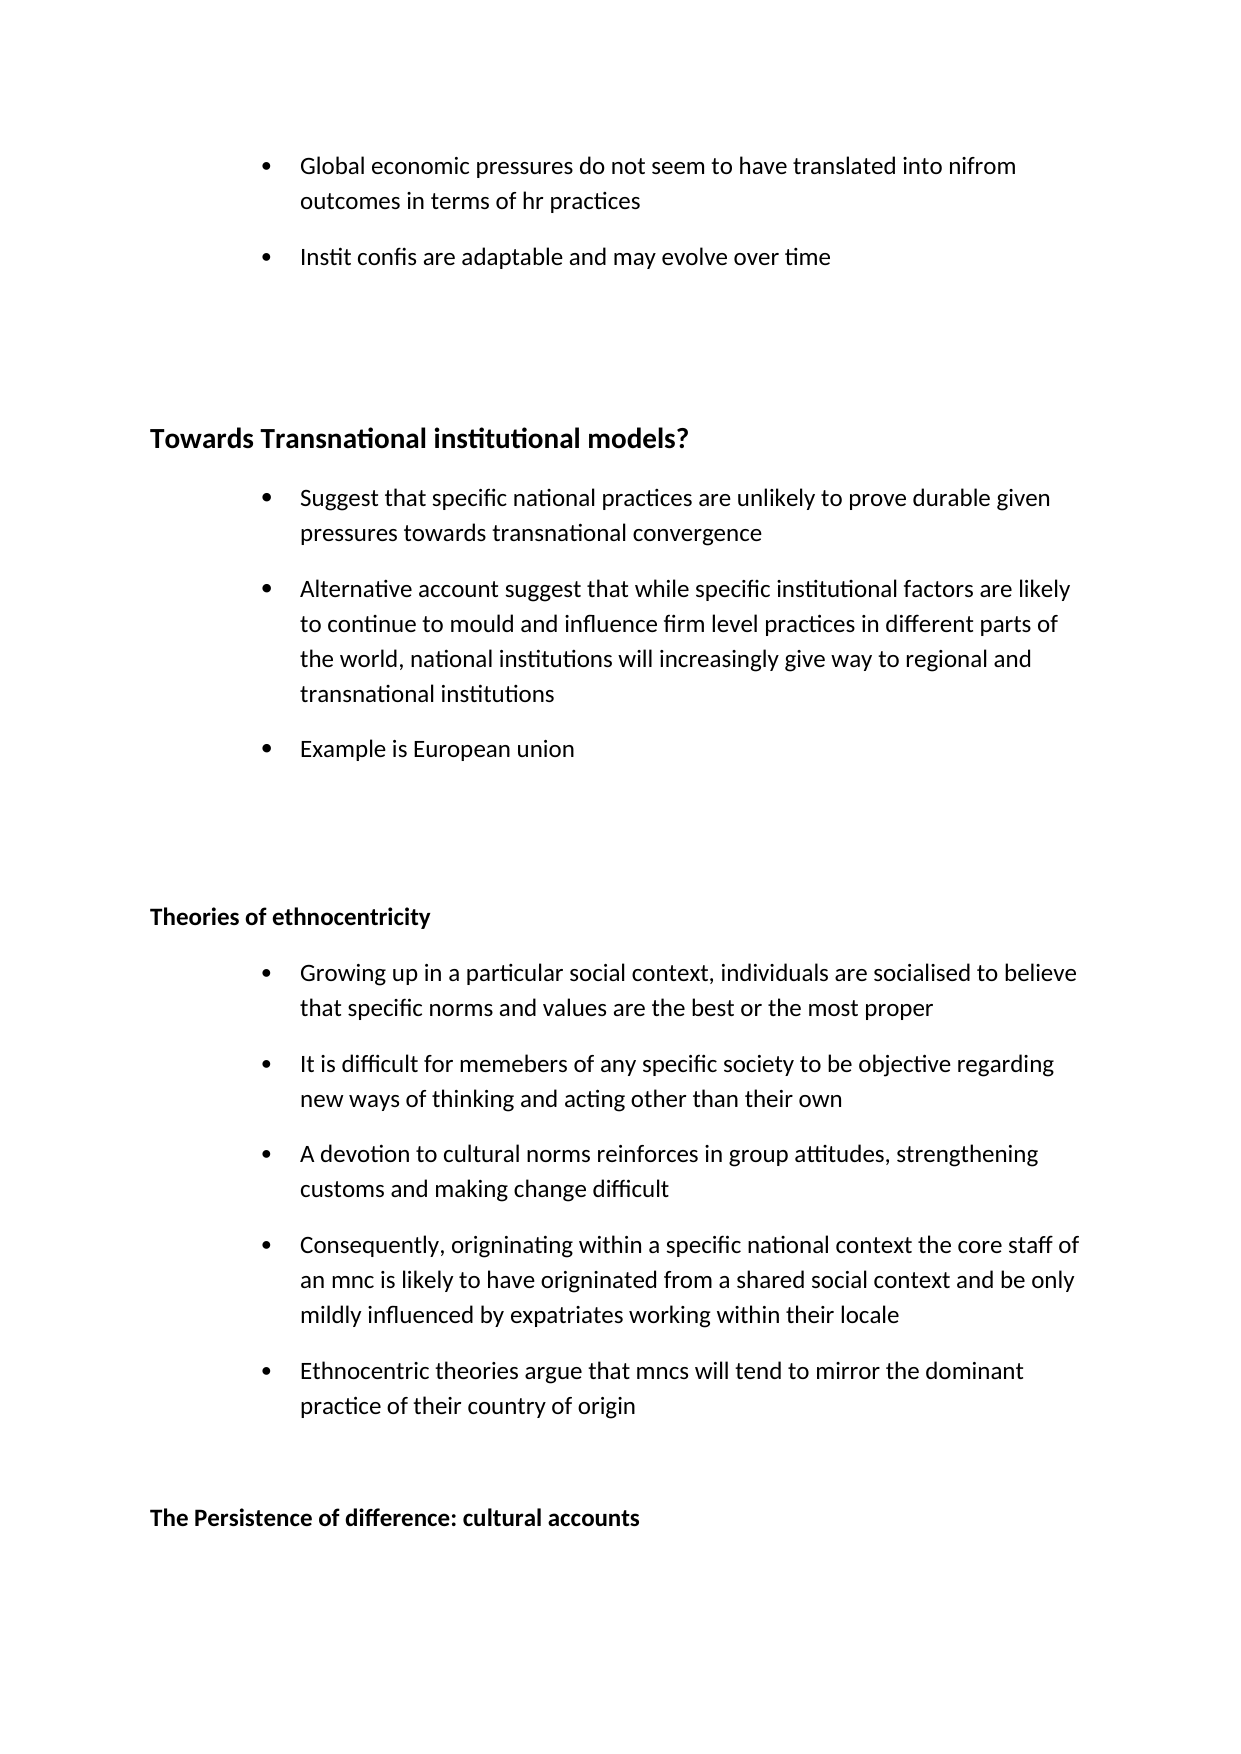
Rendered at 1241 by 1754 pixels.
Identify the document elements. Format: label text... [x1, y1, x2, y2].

list Example is European union [262, 734, 1090, 764]
list A devotion to cultural norms reinforces in group attitudes, strengthening customs and making change difficult [262, 1139, 1090, 1204]
text Theories of ethnocentricity [150, 901, 1090, 932]
list Growing up in a particular social context, individuals are socialised to believe that specific norms and values are the best or the most proper [262, 957, 1090, 1022]
list Alternative account suggest that while specific institutional factors are likely to continue to mould and influence firm level practices in different parts of the world, national institutions will increasingly give way to regional and transnational institutions [262, 573, 1090, 708]
list Consequently, origninating within a specific national context the core staff of an mnc is likely to have origninated from a shared social context and be only mildly influenced by expatriates working within their locale [262, 1229, 1090, 1330]
list It is difficult for memebers of any specific society to be objective regarding new ways of thinking and acting other than their own [262, 1048, 1090, 1113]
text The Persistence of difference: cultural accounts [150, 1502, 1090, 1532]
list Suggest that specific national practices are unlikely to prove durable given pressures towards transnational convergence [262, 482, 1090, 547]
text Towards Transnational institutional models? [150, 420, 1090, 456]
list Instit confis are adaptable and may evolve over time [262, 241, 1090, 271]
list Global economic pressures do not seem to have translated into nifrom outcomes in terms of hr practices [262, 150, 1090, 216]
list Ethnocentric theories argue that mncs will tend to mirror the dominant practice of their country of origin [262, 1355, 1090, 1421]
